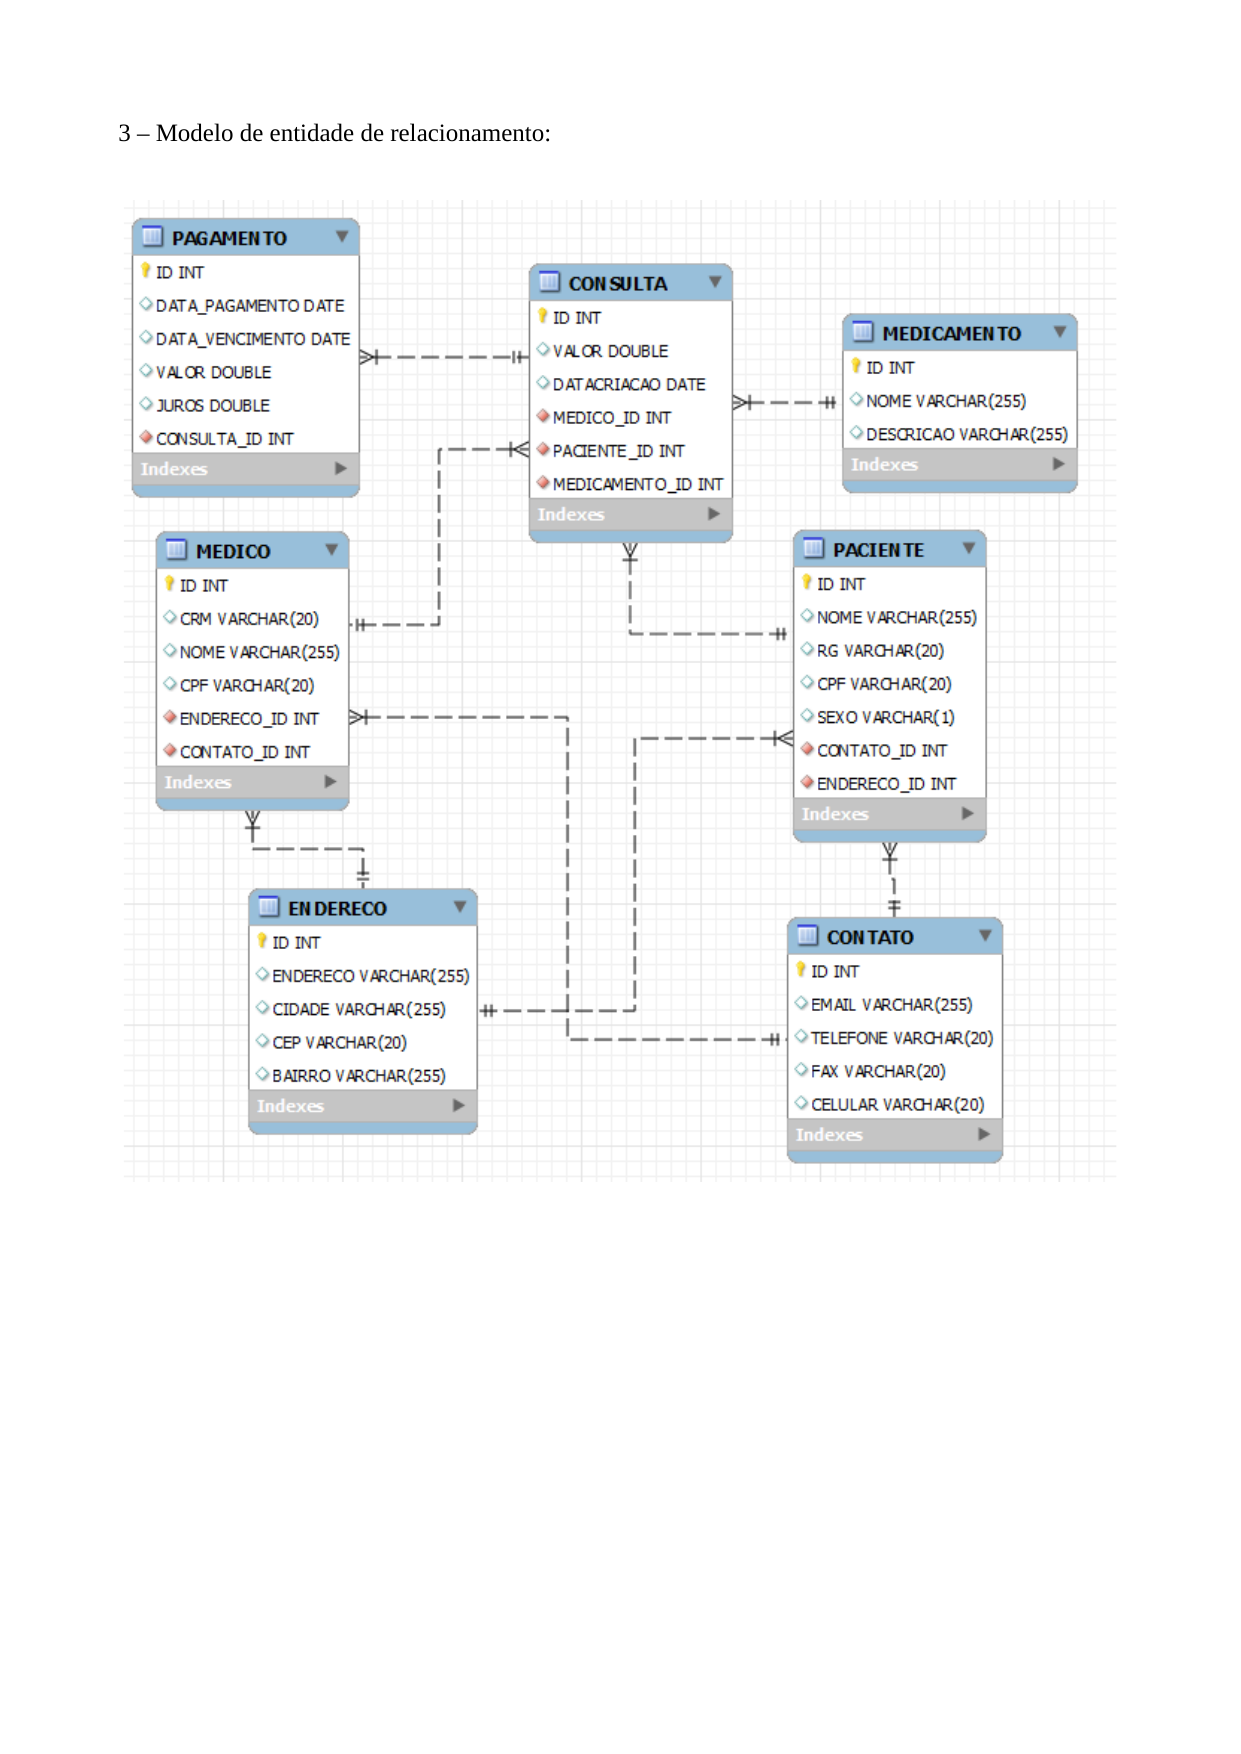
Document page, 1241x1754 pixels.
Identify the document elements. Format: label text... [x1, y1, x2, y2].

text 3 – Modelo de entidade de relacionamento: [118, 118, 1122, 147]
